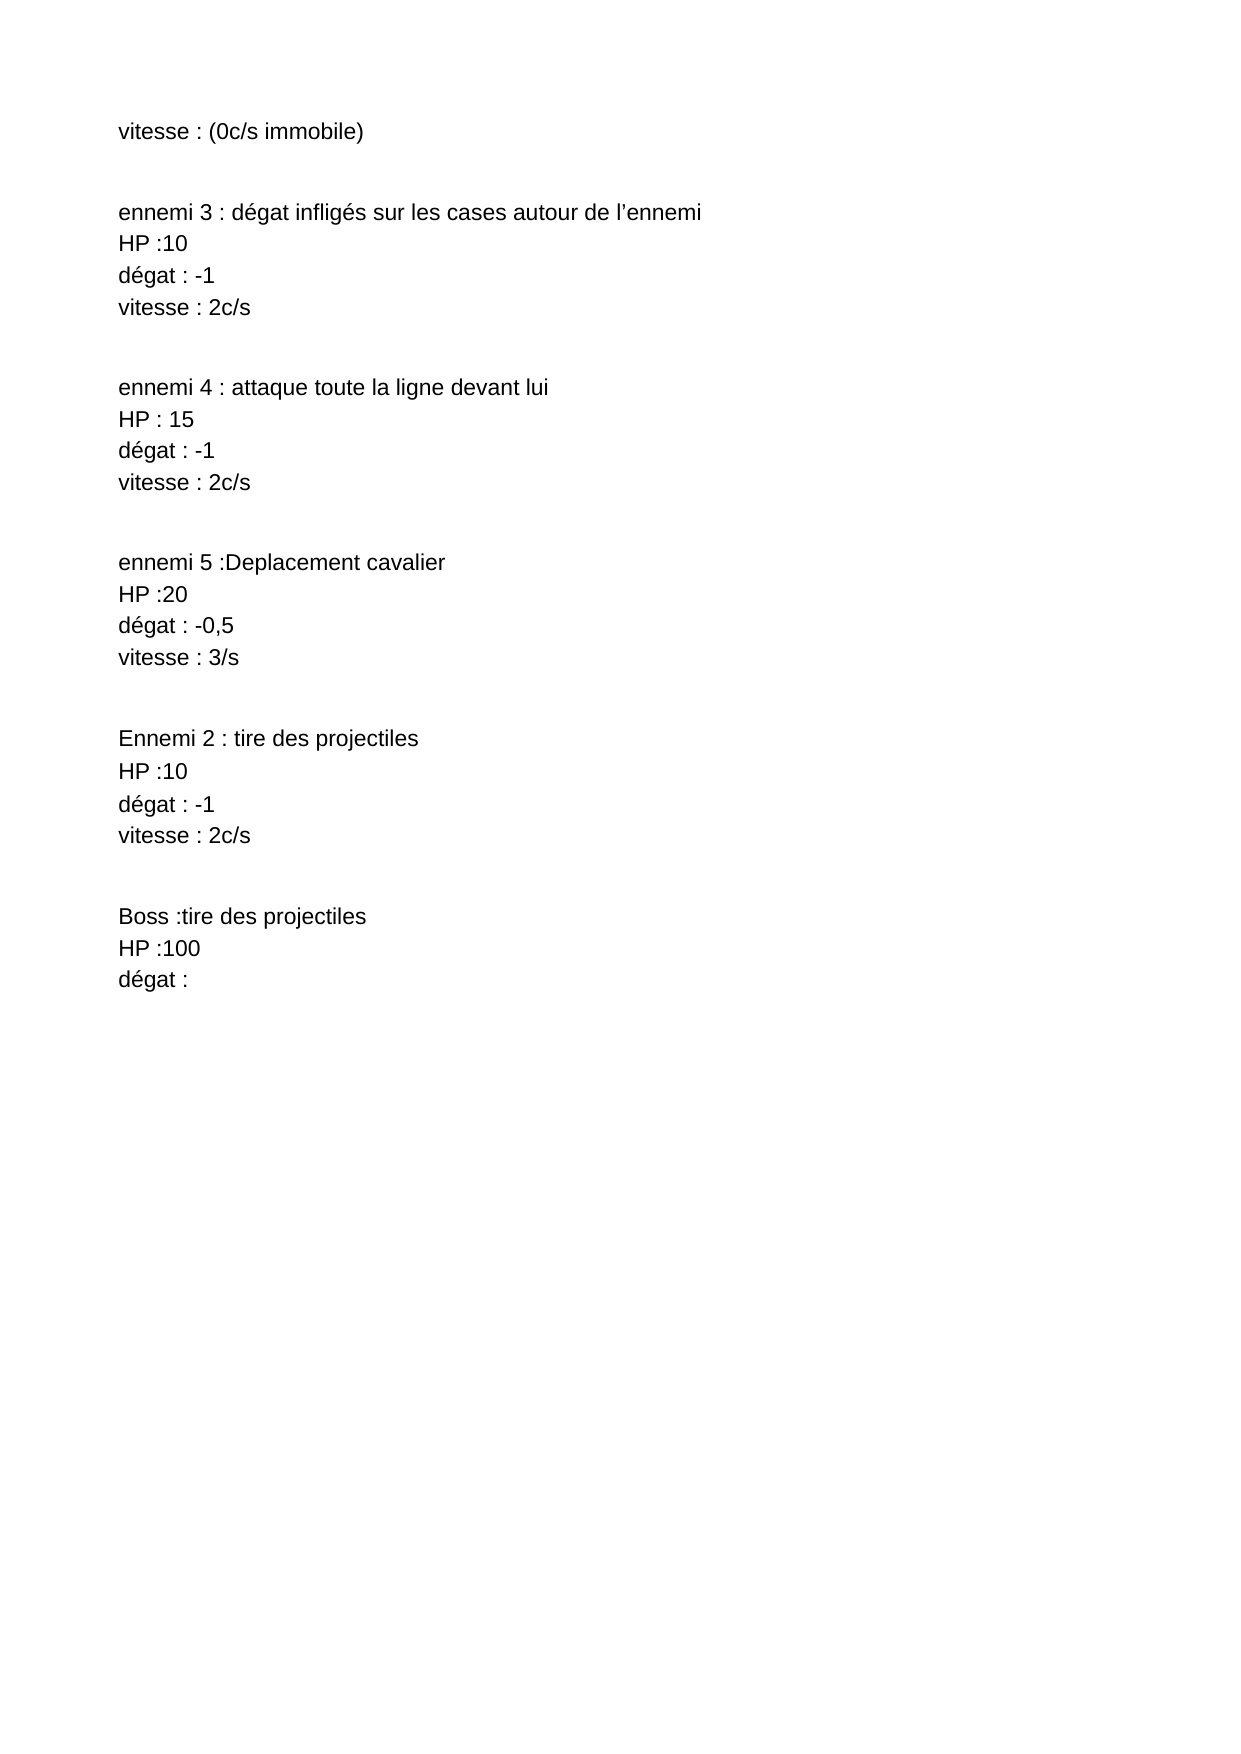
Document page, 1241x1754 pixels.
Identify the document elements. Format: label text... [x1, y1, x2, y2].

text HP :100 [118, 934, 1122, 961]
text ennemi 3 : dégat infligés sur les cases autour de l’ennemi [118, 199, 1122, 225]
text HP :10 [118, 756, 1122, 785]
text Boss :tire des projectiles [118, 903, 1122, 929]
text dégat : -1 [118, 437, 1122, 463]
text dégat : -1 [118, 262, 1122, 288]
text HP :10 [118, 230, 1122, 257]
text vitesse : 3/s [118, 644, 1122, 670]
text dégat : [118, 966, 1122, 992]
text vitesse : 2c/s [118, 293, 1122, 320]
text vitesse : 2c/s [118, 469, 1122, 495]
text dégat : -1 [118, 791, 1122, 817]
text HP :20 [118, 581, 1122, 607]
text vitesse : (0c/s immobile) [118, 118, 1122, 144]
text vitesse : 2c/s [118, 822, 1122, 849]
text ennemi 4 : attaque toute la ligne devant lui [118, 374, 1122, 400]
text HP : 15 [118, 406, 1122, 432]
text dégat : -0,5 [118, 612, 1122, 639]
text ennemi 5 :Deplacement cavalier [118, 549, 1122, 576]
text Ennemi 2 : tire des projectiles [118, 725, 1122, 751]
